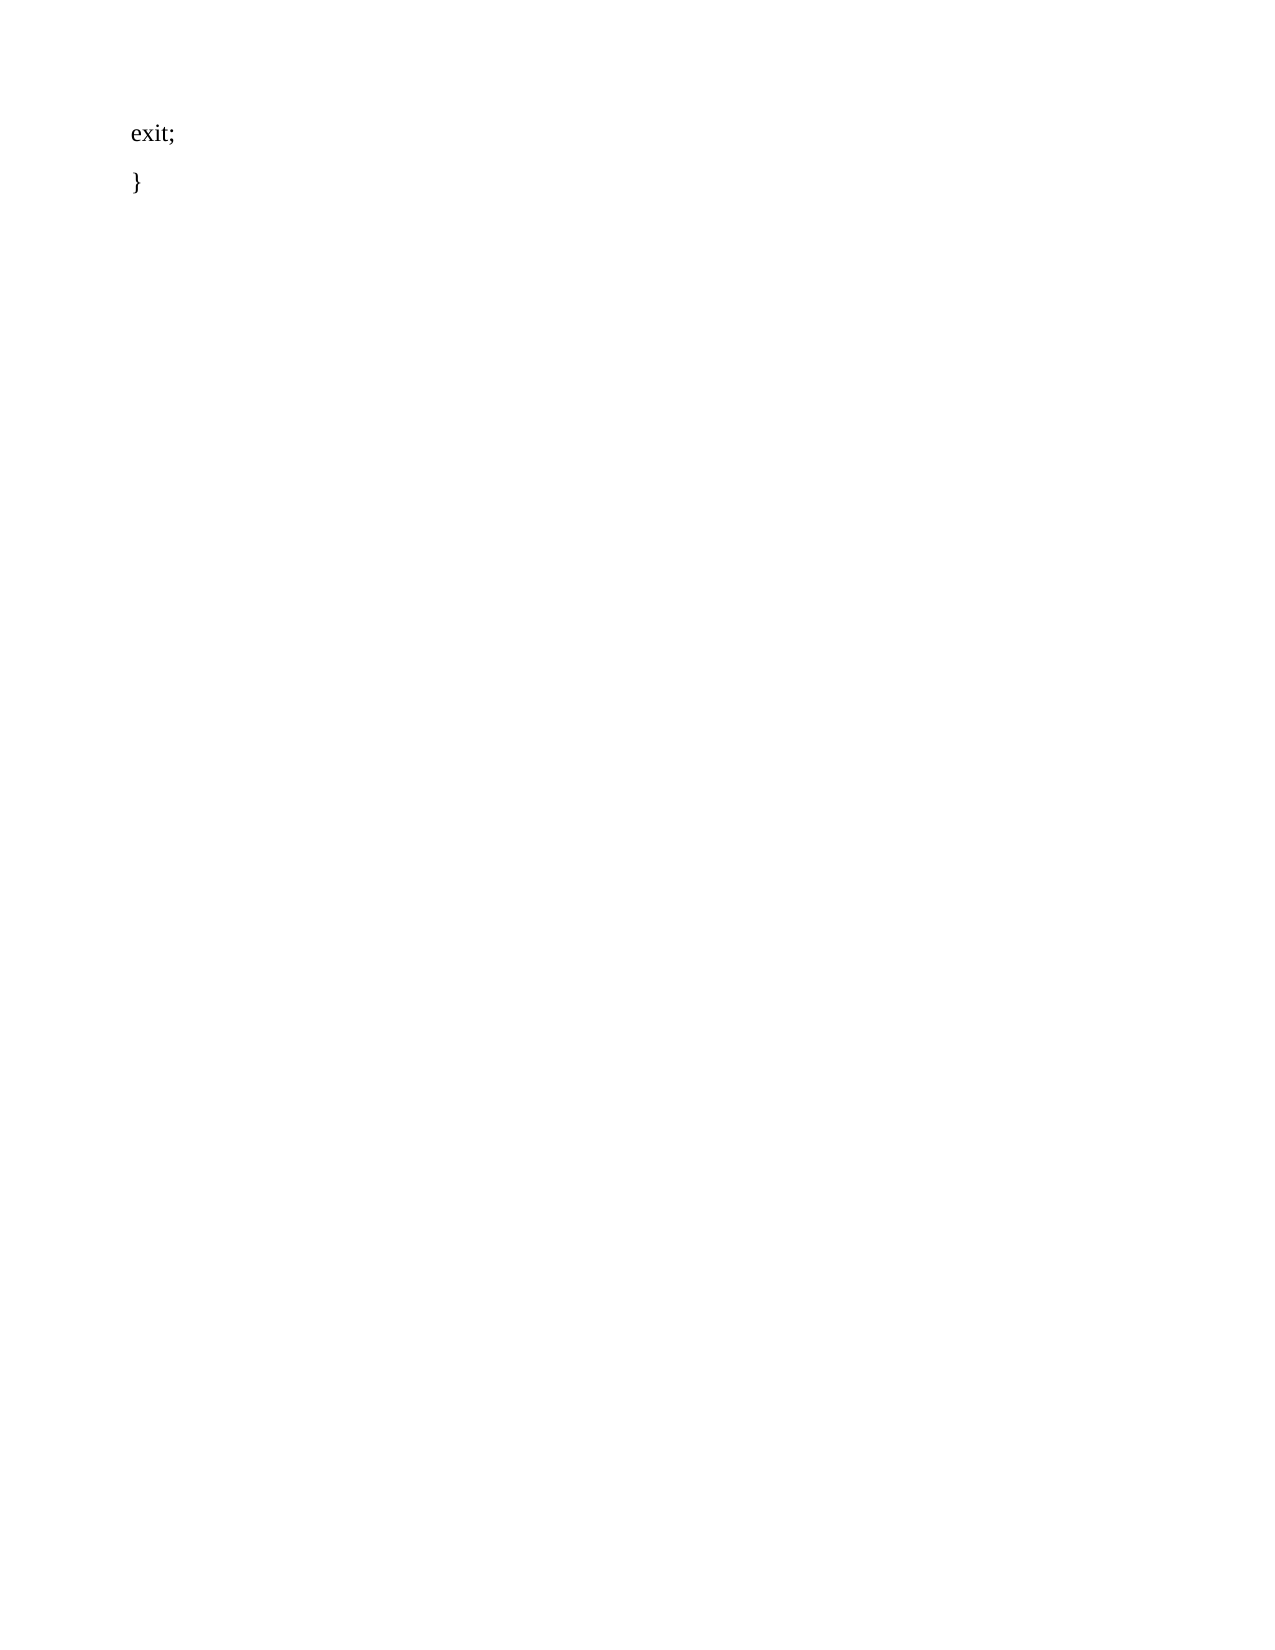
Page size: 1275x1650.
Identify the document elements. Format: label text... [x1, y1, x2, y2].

text exit; [118, 118, 1157, 147]
text } [118, 167, 1157, 196]
